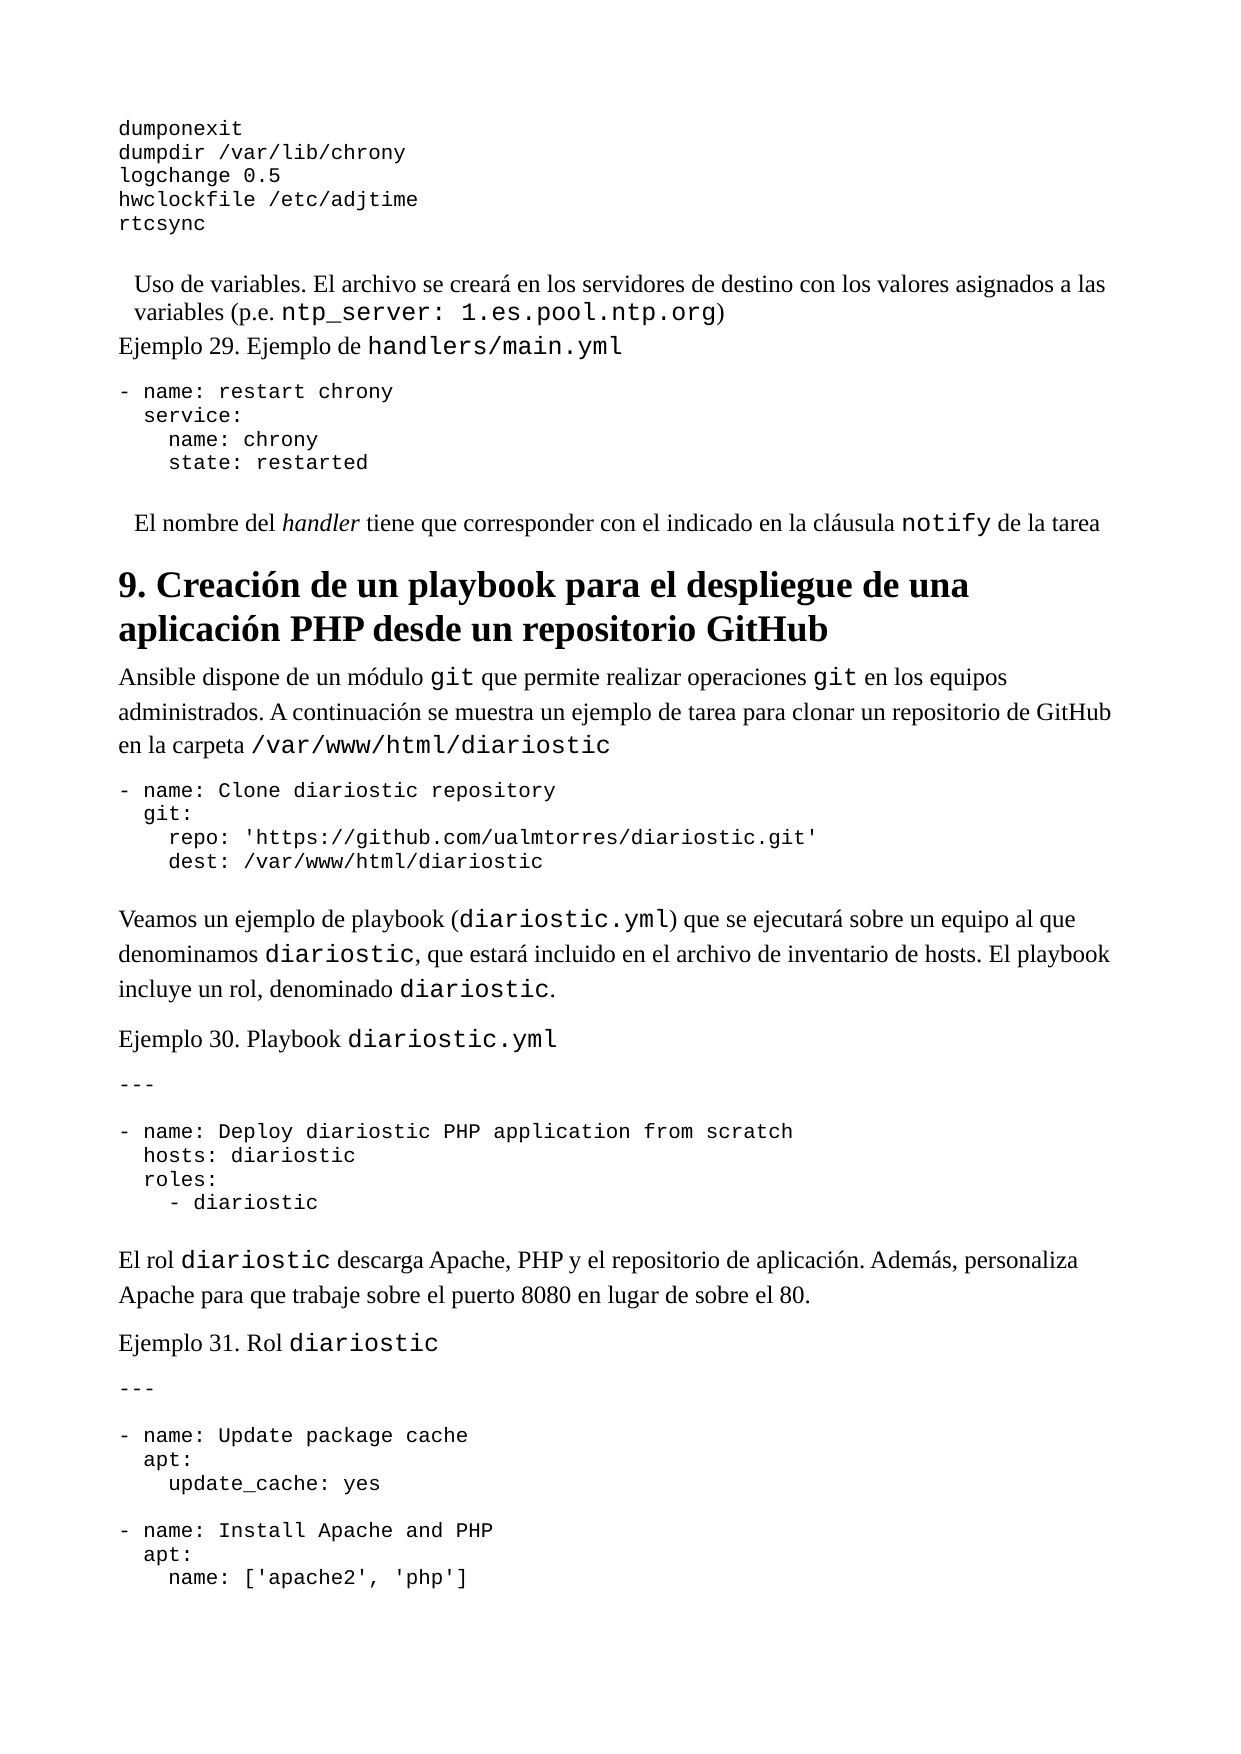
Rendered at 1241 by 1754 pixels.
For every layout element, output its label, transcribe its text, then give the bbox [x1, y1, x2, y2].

text - diariostic [118, 1192, 1122, 1216]
text git: [118, 803, 1122, 827]
text hosts: diariostic [118, 1145, 1122, 1168]
text update_cache: yes [118, 1473, 1122, 1496]
table_header [118, 505, 131, 542]
text roles: [118, 1168, 1122, 1192]
subtitle 9. Creación de un playbook para el despliegue de una aplicación PHP desde un repositorio GitHub [118, 563, 1122, 649]
text - name: Update package cache [118, 1425, 1122, 1449]
text logchange 0.5 [118, 165, 1122, 189]
text Ejemplo 29. Ejemplo de handlers/main.yml [118, 331, 1122, 362]
text state: restarted [118, 452, 1122, 476]
text - name: Clone diariostic repository [118, 780, 1122, 803]
text --- [118, 1378, 1122, 1402]
text hwclockfile /etc/adjtime [118, 189, 1122, 213]
text dest: /var/www/html/diariostic [118, 851, 1122, 874]
text Veamos un ejemplo de playbook (diariostic.yml) que se ejecutará sobre un equipo al que denominamos diariostic, que estará incluido en el archivo de inventario de hosts. El playbook incluye un rol, denominado diariostic. [118, 904, 1122, 1005]
text repo: 'https://github.com/ualmtorres/diariostic.git' [118, 827, 1122, 851]
table_header Uso de variables. El archivo se creará en los servidores de destino con los valores asignados a las variables (p.e. ntp_server: 1.es.pool.ntp.org) [131, 266, 1122, 331]
text apt: [118, 1449, 1122, 1473]
text Ejemplo 30. Playbook diariostic.yml [118, 1024, 1122, 1055]
text Ejemplo 31. Rol diariostic [118, 1328, 1122, 1359]
text apt: [118, 1543, 1122, 1567]
text El rol diariostic descarga Apache, PHP y el repositorio de aplicación. Además, personaliza Apache para que trabaje sobre el puerto 8080 en lugar de sobre el 80. [118, 1245, 1122, 1309]
table_header El nombre del handler tiene que corresponder con el indicado en la cláusula notify de la tarea [131, 505, 1109, 542]
text service: [118, 405, 1122, 428]
text - name: Install Apache and PHP [118, 1520, 1122, 1543]
text dumpdir /var/lib/chrony [118, 142, 1122, 165]
text dumponexit [118, 118, 1122, 142]
table_header [118, 266, 131, 331]
text name: chrony [118, 428, 1122, 452]
text - name: restart chrony [118, 381, 1122, 405]
text rtcsync [118, 213, 1122, 236]
text - name: Deploy diariostic PHP application from scratch [118, 1121, 1122, 1145]
text name: ['apache2', 'php'] [118, 1567, 1122, 1591]
text Ansible dispone de un módulo git que permite realizar operaciones git en los equipos administrados. A continuación se muestra un ejemplo de tarea para clonar un repositorio de GitHub en la carpeta /var/www/html/diariostic [118, 662, 1122, 761]
text --- [118, 1074, 1122, 1098]
